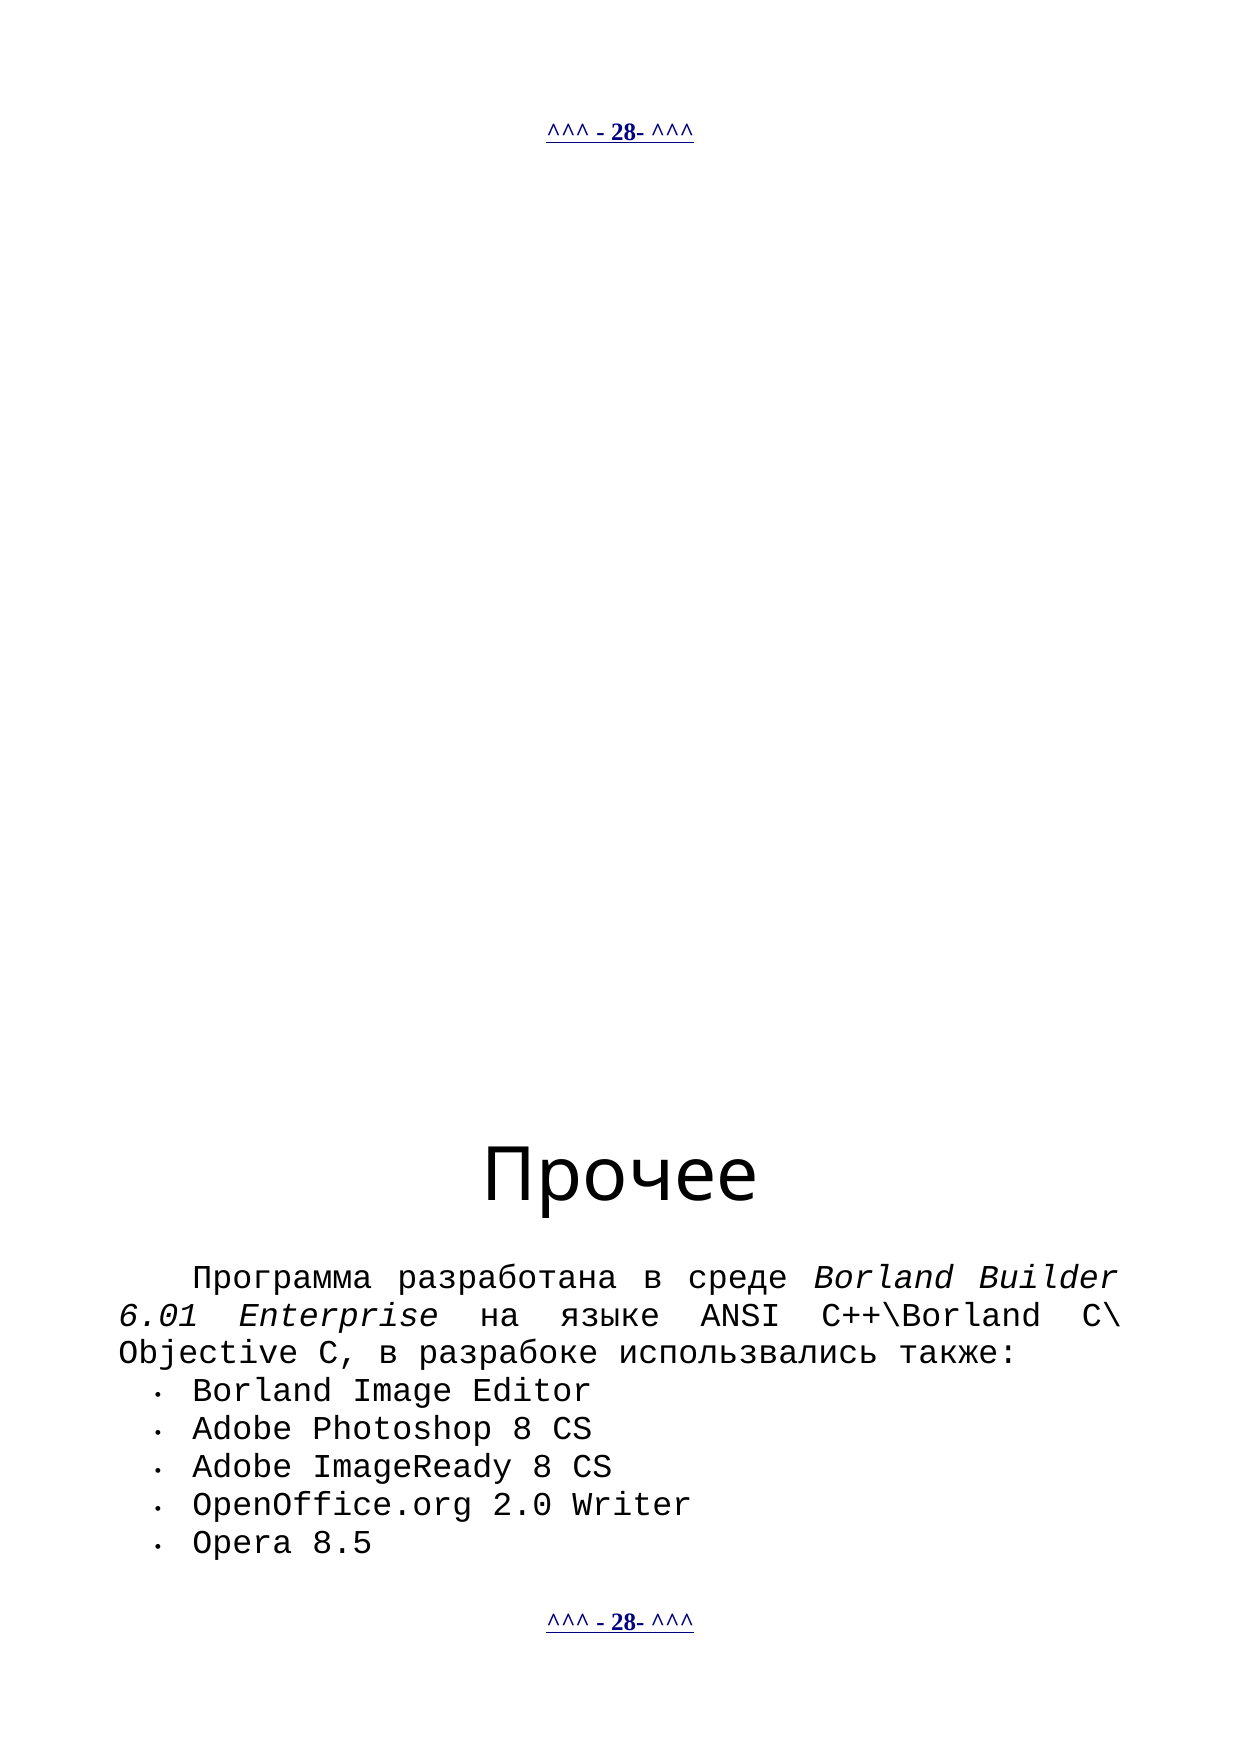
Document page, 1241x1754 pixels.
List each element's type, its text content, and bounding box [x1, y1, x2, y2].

list Adobe ImageReady 8 CS [154, 1450, 1122, 1487]
list Adobe Photoshop 8 CS [154, 1412, 1122, 1450]
list OpenOffice.org 2.0 Writer [154, 1487, 1122, 1525]
text Прочее [118, 1121, 1122, 1223]
list Borland Image Editor [154, 1374, 1122, 1412]
text Программа разработана в среде Borland Builder 6.01 Enterprise на языке ANSI C++\Borland C\Objective C, в разрабоке использвались также: [118, 1261, 1122, 1374]
list Opera 8.5 [154, 1525, 1122, 1563]
